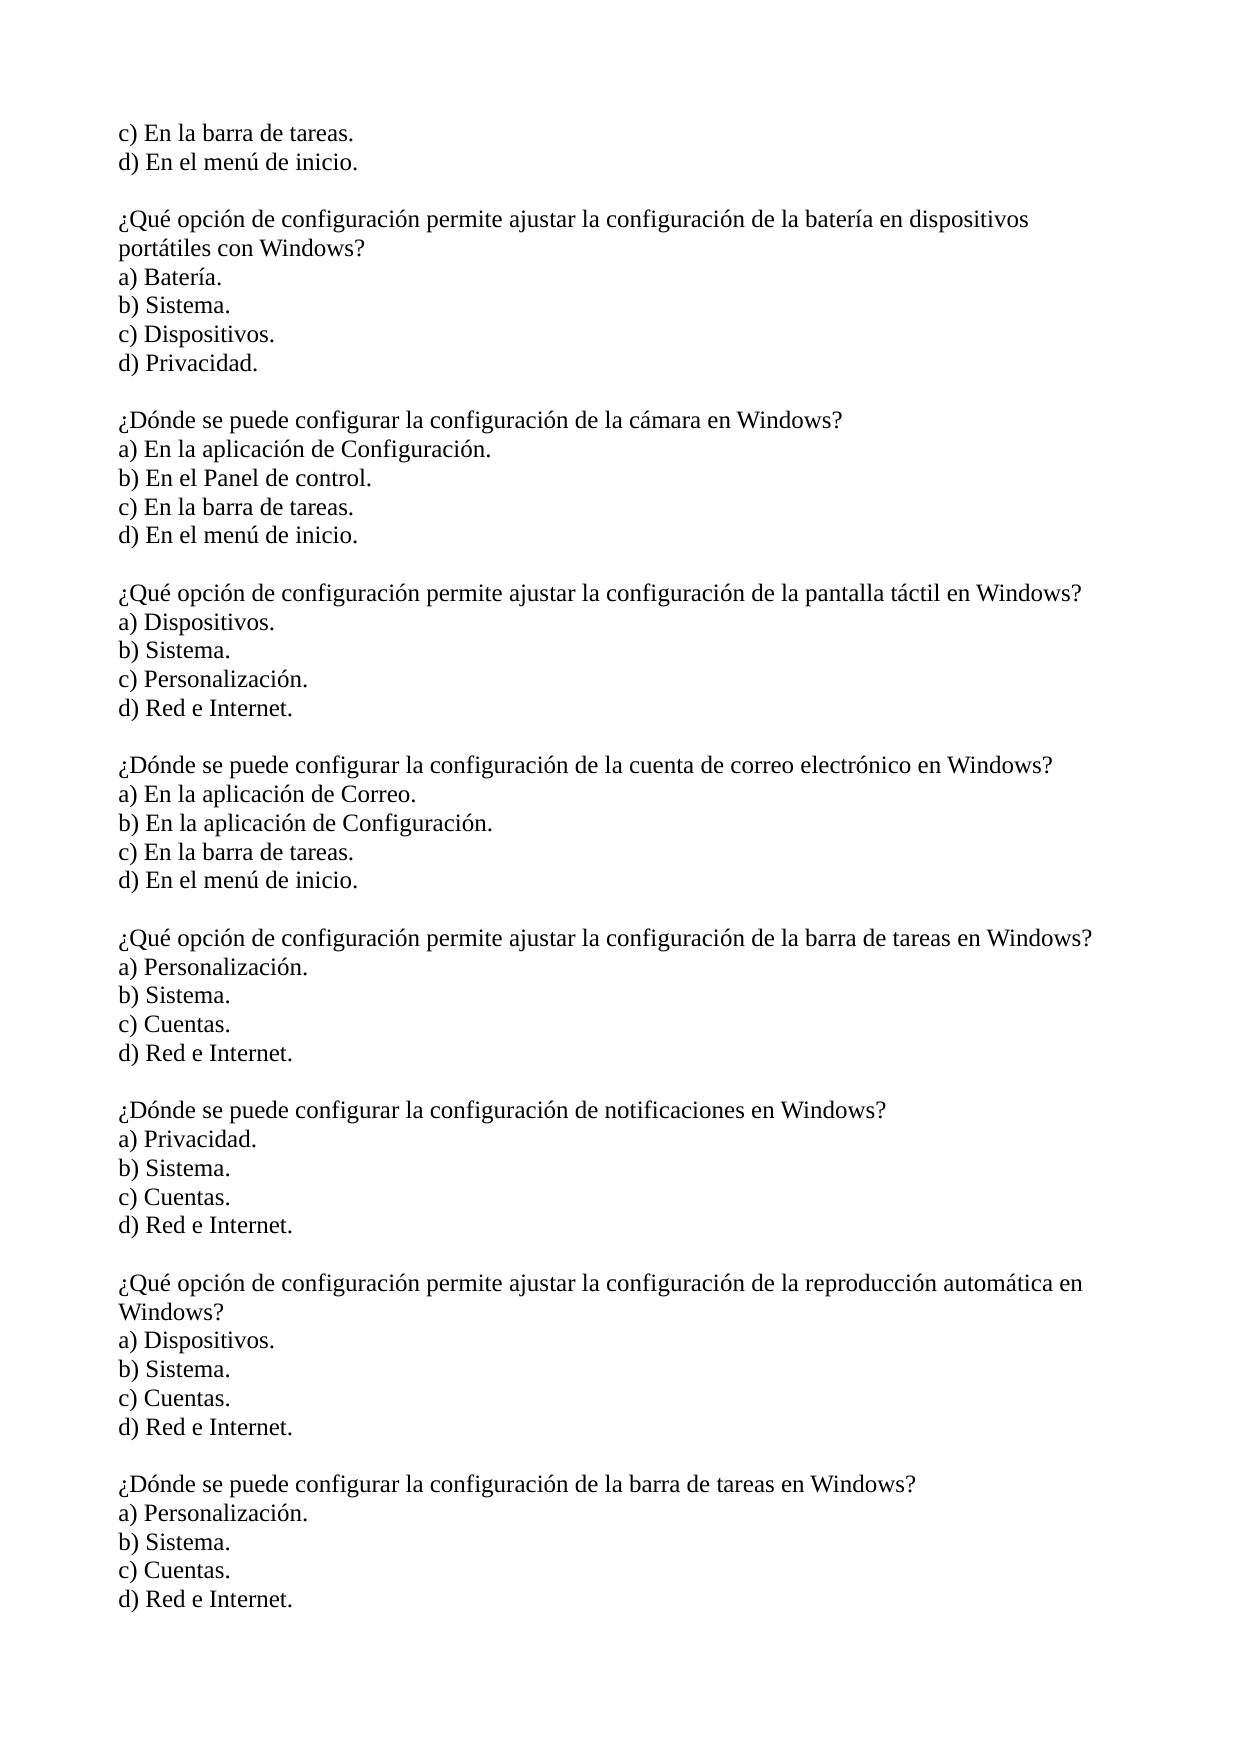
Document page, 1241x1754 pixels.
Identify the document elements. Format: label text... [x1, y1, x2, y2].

text c) Personalización. [118, 664, 1122, 693]
text a) Personalización. [118, 952, 1122, 981]
text d) En el menú de inicio. [118, 866, 1122, 894]
text c) Cuentas. [118, 1556, 1122, 1584]
text c) Cuentas. [118, 1009, 1122, 1038]
text d) Red e Internet. [118, 1038, 1122, 1067]
text b) Sistema. [118, 291, 1122, 319]
text c) Cuentas. [118, 1182, 1122, 1211]
text b) En el Panel de control. [118, 463, 1122, 492]
text d) Red e Internet. [118, 1412, 1122, 1441]
text a) Personalización. [118, 1498, 1122, 1527]
text ¿Qué opción de configuración permite ajustar la configuración de la pantalla táctil en Windows? [118, 578, 1122, 607]
text a) Dispositivos. [118, 607, 1122, 636]
text b) Sistema. [118, 636, 1122, 664]
text c) En la barra de tareas. [118, 837, 1122, 866]
text a) Batería. [118, 262, 1122, 291]
text ¿Dónde se puede configurar la configuración de la cámara en Windows? [118, 406, 1122, 434]
text b) En la aplicación de Configuración. [118, 808, 1122, 837]
text d) Red e Internet. [118, 693, 1122, 722]
text b) Sistema. [118, 1153, 1122, 1182]
text c) Cuentas. [118, 1383, 1122, 1412]
text d) Red e Internet. [118, 1584, 1122, 1613]
text ¿Dónde se puede configurar la configuración de la barra de tareas en Windows? [118, 1469, 1122, 1498]
text ¿Qué opción de configuración permite ajustar la configuración de la barra de tareas en Windows? [118, 923, 1122, 952]
text c) Dispositivos. [118, 319, 1122, 348]
text ¿Dónde se puede configurar la configuración de la cuenta de correo electrónico en Windows? [118, 751, 1122, 779]
text a) Privacidad. [118, 1124, 1122, 1153]
text b) Sistema. [118, 981, 1122, 1009]
text ¿Qué opción de configuración permite ajustar la configuración de la batería en dispositivos portátiles con Windows? [118, 204, 1122, 262]
text b) Sistema. [118, 1354, 1122, 1383]
text d) Red e Internet. [118, 1211, 1122, 1239]
text a) Dispositivos. [118, 1326, 1122, 1354]
text d) Privacidad. [118, 348, 1122, 377]
text ¿Dónde se puede configurar la configuración de notificaciones en Windows? [118, 1096, 1122, 1124]
text d) En el menú de inicio. [118, 521, 1122, 549]
text d) En el menú de inicio. [118, 147, 1122, 176]
text a) En la aplicación de Configuración. [118, 434, 1122, 463]
text ¿Qué opción de configuración permite ajustar la configuración de la reproducción automática en Windows? [118, 1268, 1122, 1326]
text c) En la barra de tareas. [118, 118, 1122, 147]
text c) En la barra de tareas. [118, 492, 1122, 521]
text a) En la aplicación de Correo. [118, 779, 1122, 808]
text b) Sistema. [118, 1527, 1122, 1556]
